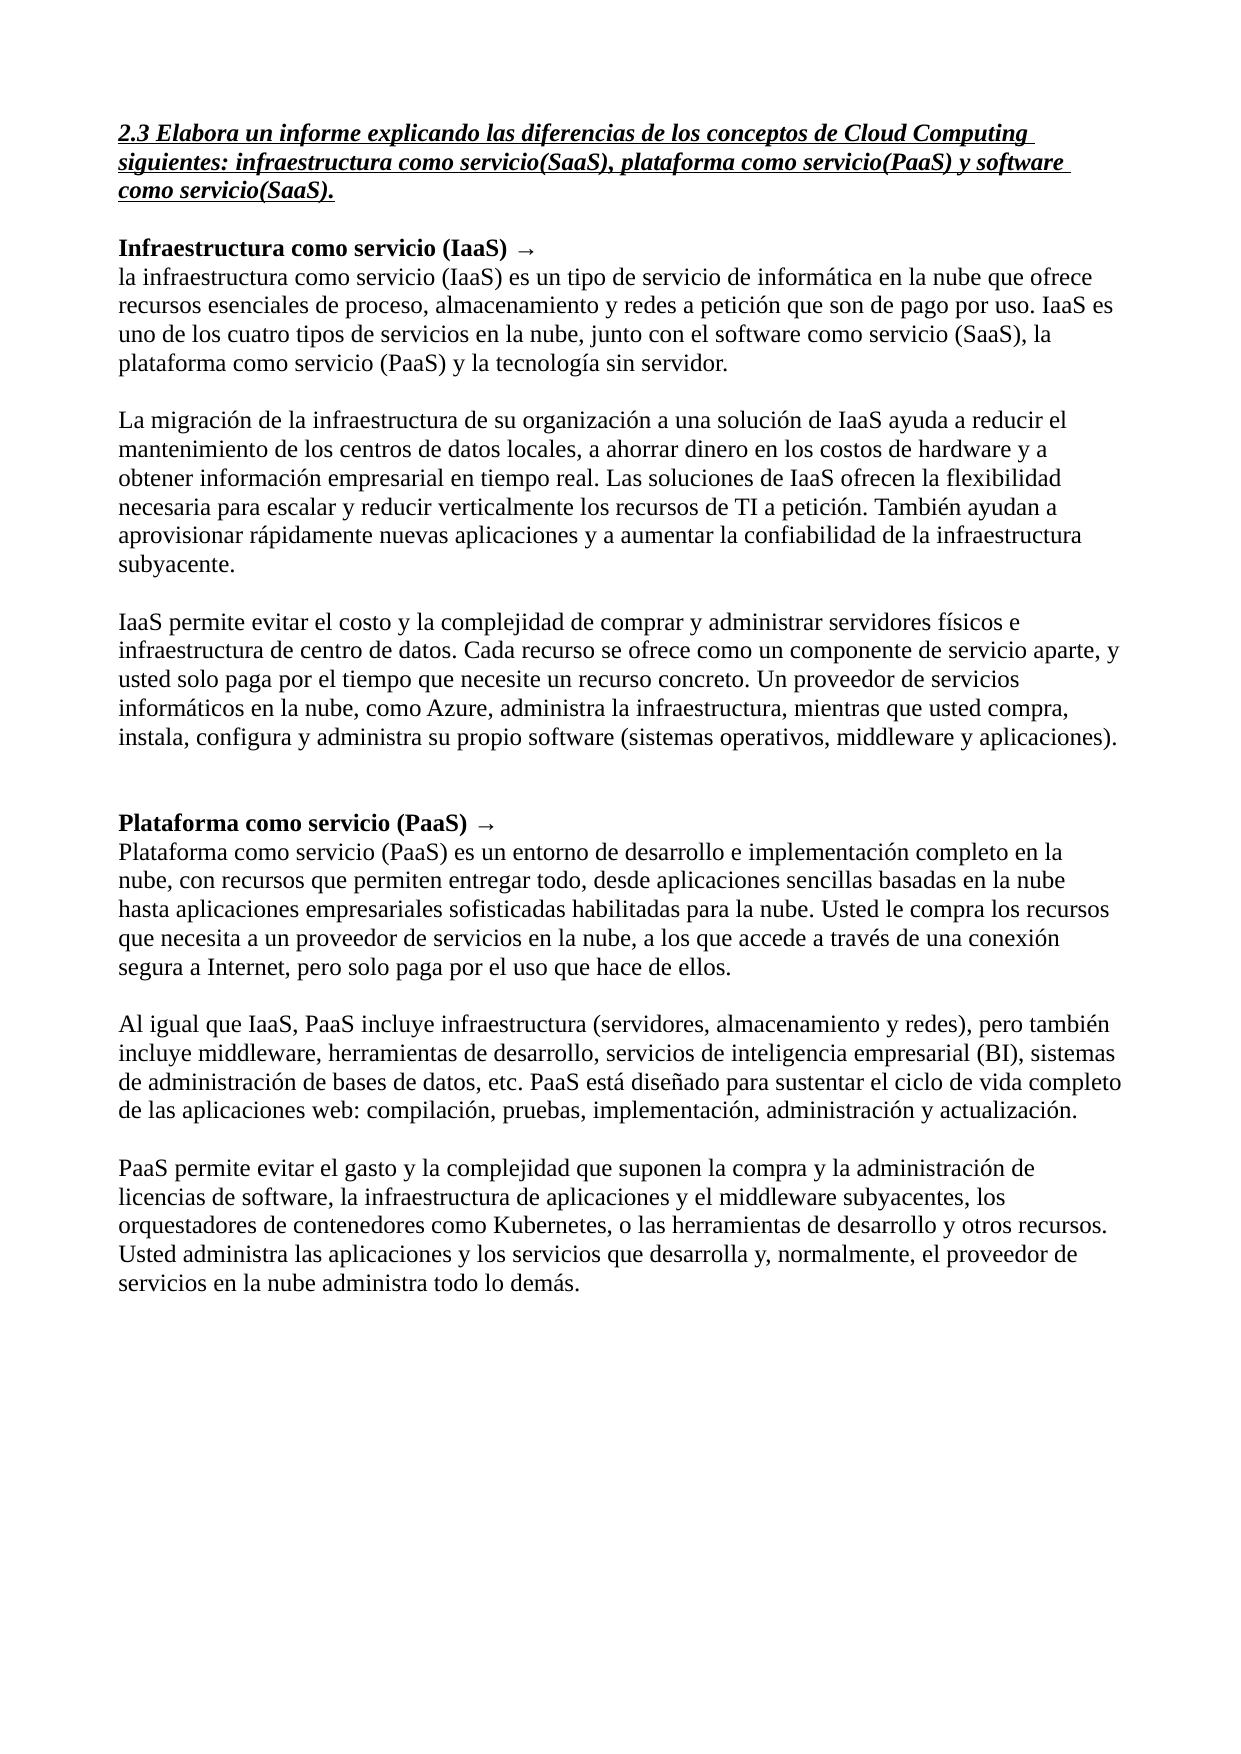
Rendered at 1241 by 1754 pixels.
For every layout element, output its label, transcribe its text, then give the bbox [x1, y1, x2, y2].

text Al igual que IaaS, PaaS incluye infraestructura (servidores, almacenamiento y redes), pero también incluye middleware, herramientas de desarrollo, servicios de inteligencia empresarial (BI), sistemas de administración de bases de datos, etc. PaaS está diseñado para sustentar el ciclo de vida completo de las aplicaciones web: compilación, pruebas, implementación, administración y actualización. [118, 1009, 1122, 1124]
text La migración de la infraestructura de su organización a una solución de IaaS ayuda a reducir el mantenimiento de los centros de datos locales, a ahorrar dinero en los costos de hardware y a obtener información empresarial en tiempo real. Las soluciones de IaaS ofrecen la flexibilidad necesaria para escalar y reducir verticalmente los recursos de TI a petición. También ayudan a aprovisionar rápidamente nuevas aplicaciones y a aumentar la confiabilidad de la infraestructura subyacente. [118, 406, 1122, 578]
text 2.3 Elabora un informe explicando las diferencias de los conceptos de Cloud Computing siguientes: infraestructura como servicio(SaaS), plataforma como servicio(PaaS) y software como servicio(SaaS). [118, 118, 1122, 204]
text Infraestructura como servicio (IaaS) → [118, 233, 1122, 262]
text PaaS permite evitar el gasto y la complejidad que suponen la compra y la administración de licencias de software, la infraestructura de aplicaciones y el middleware subyacentes, los orquestadores de contenedores como Kubernetes, o las herramientas de desarrollo y otros recursos. Usted administra las aplicaciones y los servicios que desarrolla y, normalmente, el proveedor de servicios en la nube administra todo lo demás. [118, 1153, 1122, 1297]
text IaaS permite evitar el costo y la complejidad de comprar y administrar servidores físicos e infraestructura de centro de datos. Cada recurso se ofrece como un componente de servicio aparte, y usted solo paga por el tiempo que necesite un recurso concreto. Un proveedor de servicios informáticos en la nube, como Azure, administra la infraestructura, mientras que usted compra, instala, configura y administra su propio software (sistemas operativos, middleware y aplicaciones). [118, 607, 1122, 751]
text Plataforma como servicio (PaaS) es un entorno de desarrollo e implementación completo en la nube, con recursos que permiten entregar todo, desde aplicaciones sencillas basadas en la nube hasta aplicaciones empresariales sofisticadas habilitadas para la nube. Usted le compra los recursos que necesita a un proveedor de servicios en la nube, a los que accede a través de una conexión segura a Internet, pero solo paga por el uso que hace de ellos. [118, 837, 1122, 981]
text la infraestructura como servicio (IaaS) es un tipo de servicio de informática en la nube que ofrece recursos esenciales de proceso, almacenamiento y redes a petición que son de pago por uso. IaaS es uno de los cuatro tipos de servicios en la nube, junto con el software como servicio (SaaS), la plataforma como servicio (PaaS) y la tecnología sin servidor. [118, 262, 1122, 377]
text Plataforma como servicio (PaaS) → [118, 808, 1122, 837]
